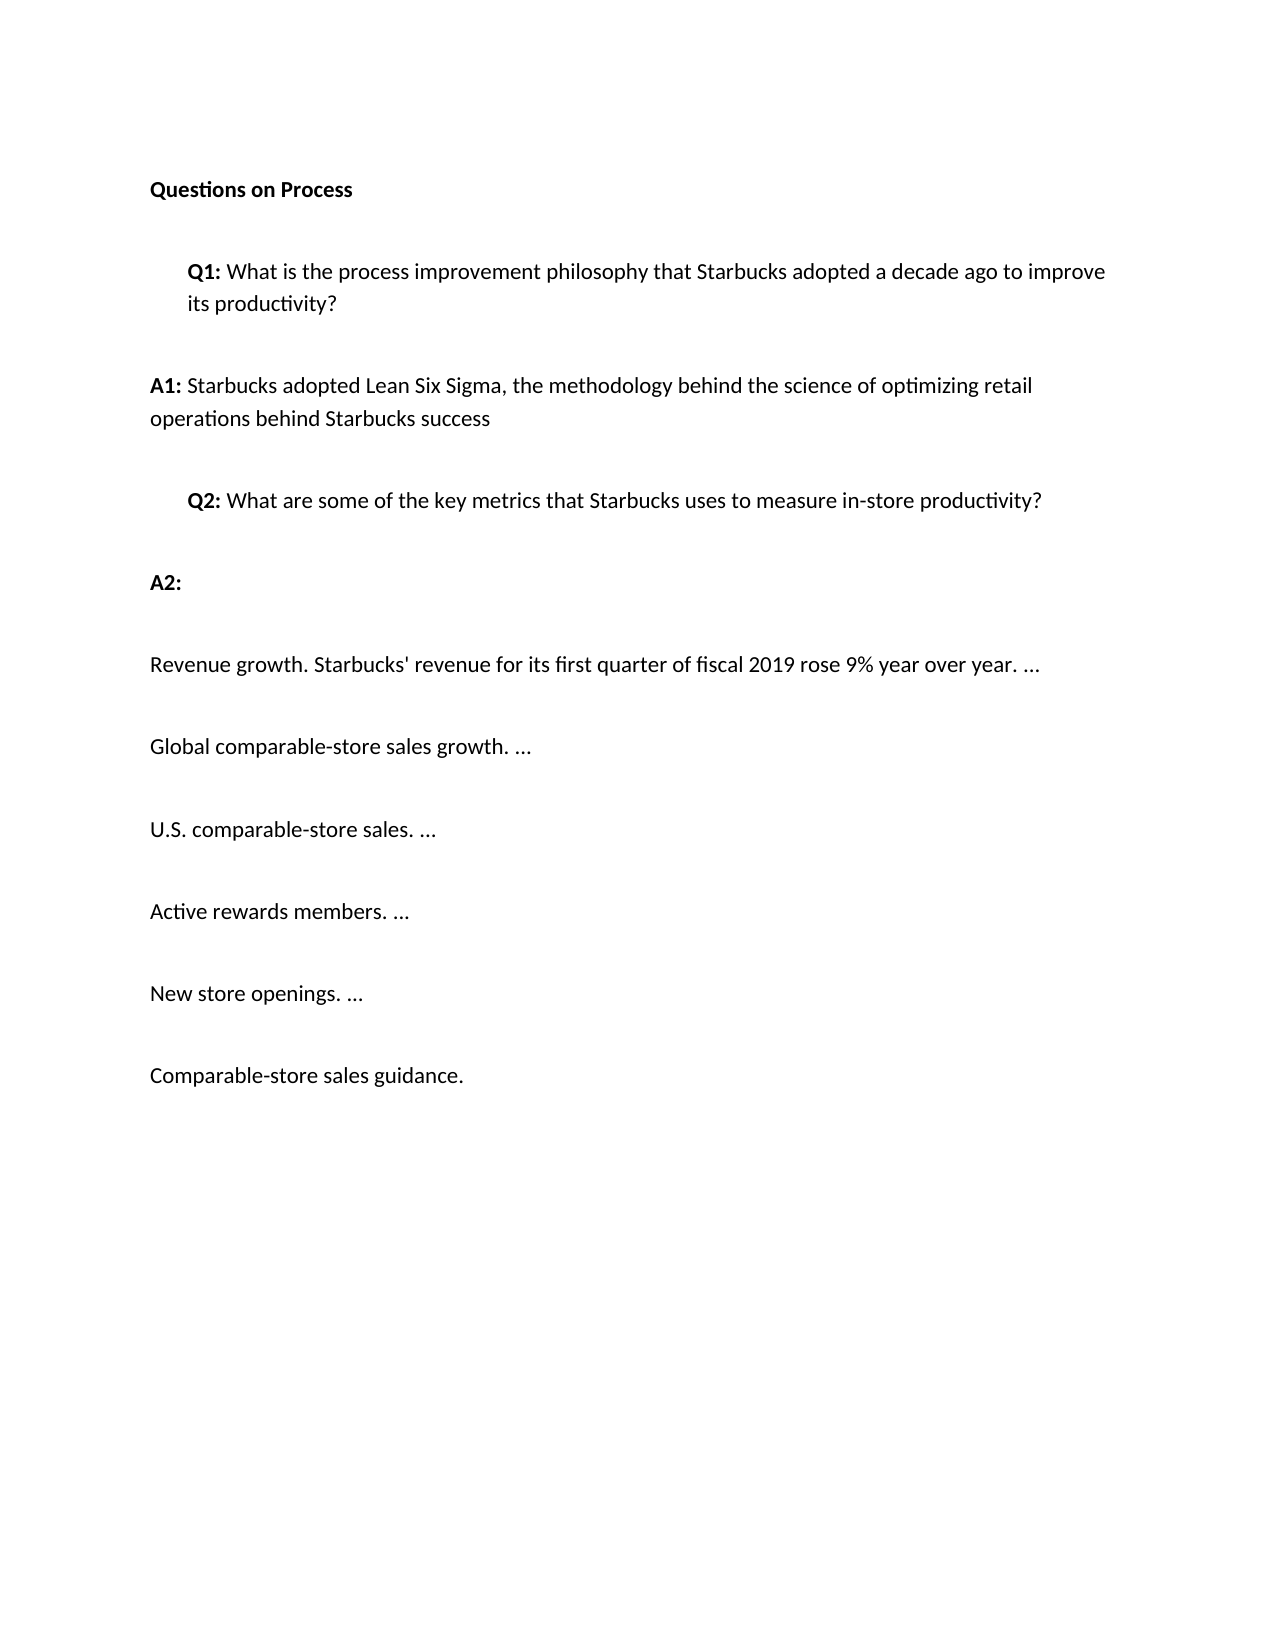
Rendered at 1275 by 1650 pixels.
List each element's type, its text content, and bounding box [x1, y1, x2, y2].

text A2: [150, 568, 1125, 596]
text Q1: What is the process improvement philosophy that Starbucks adopted a decade ago to improve its productivity? [187, 257, 1125, 317]
text Questions on Process [150, 175, 1125, 203]
text Comparable-store sales guidance. [150, 1061, 1125, 1089]
text Revenue growth. Starbucks' revenue for its first quarter of fiscal 2019 rose 9% year over year. ... [150, 650, 1125, 678]
text A1: Starbucks adopted Lean Six Sigma, the methodology behind the science of optimizing retail operations behind Starbucks success [150, 372, 1125, 432]
text Q2: What are some of the key metrics that Starbucks uses to measure in-store productivity? [187, 486, 1125, 514]
text Active rewards members. ... [150, 897, 1125, 925]
text U.S. comparable-store sales. ... [150, 815, 1125, 843]
text New store openings. ... [150, 979, 1125, 1007]
text Global comparable-store sales growth. ... [150, 732, 1125, 761]
